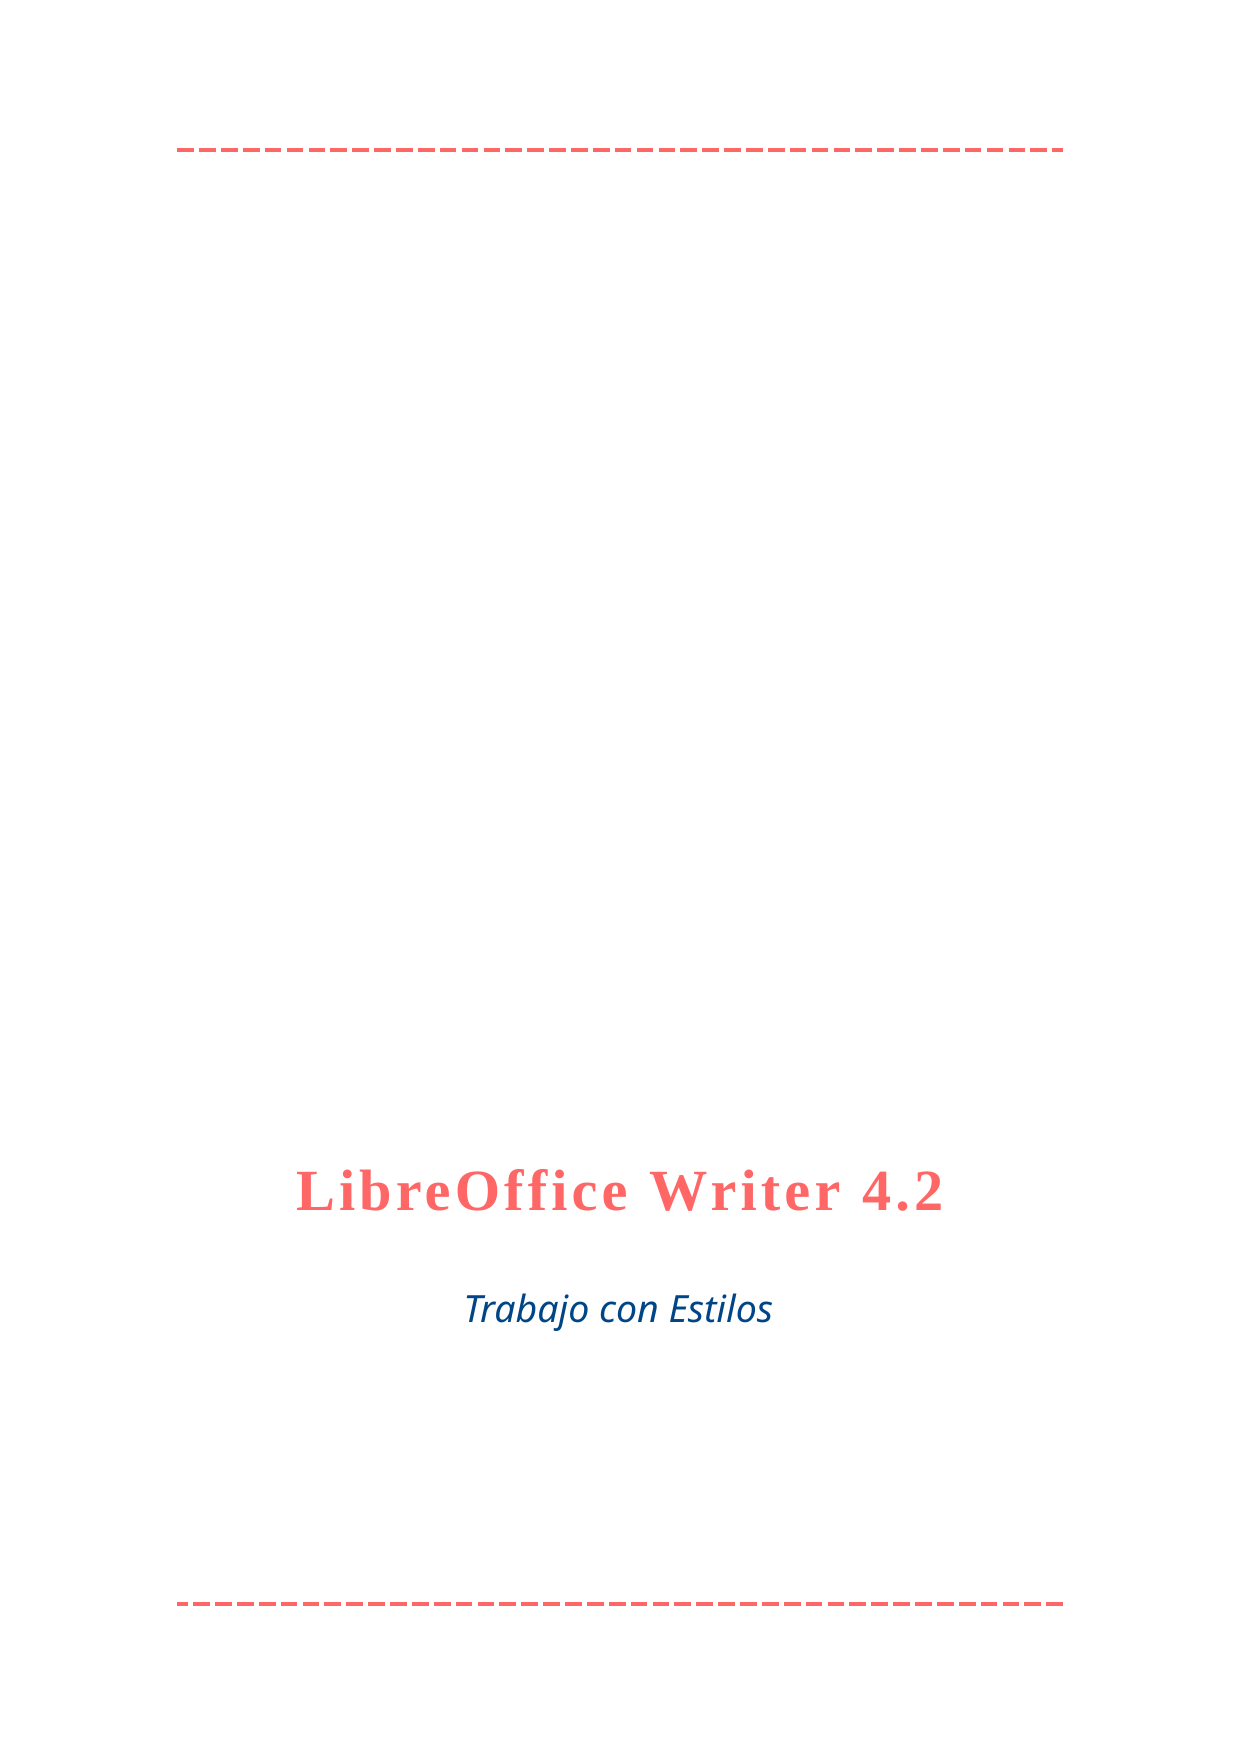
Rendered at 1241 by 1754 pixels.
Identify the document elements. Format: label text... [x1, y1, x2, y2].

subtitle Trabajo con Estilos [295, 1282, 945, 1333]
text LibreOffice Writer 4.2 [295, 1156, 945, 1223]
